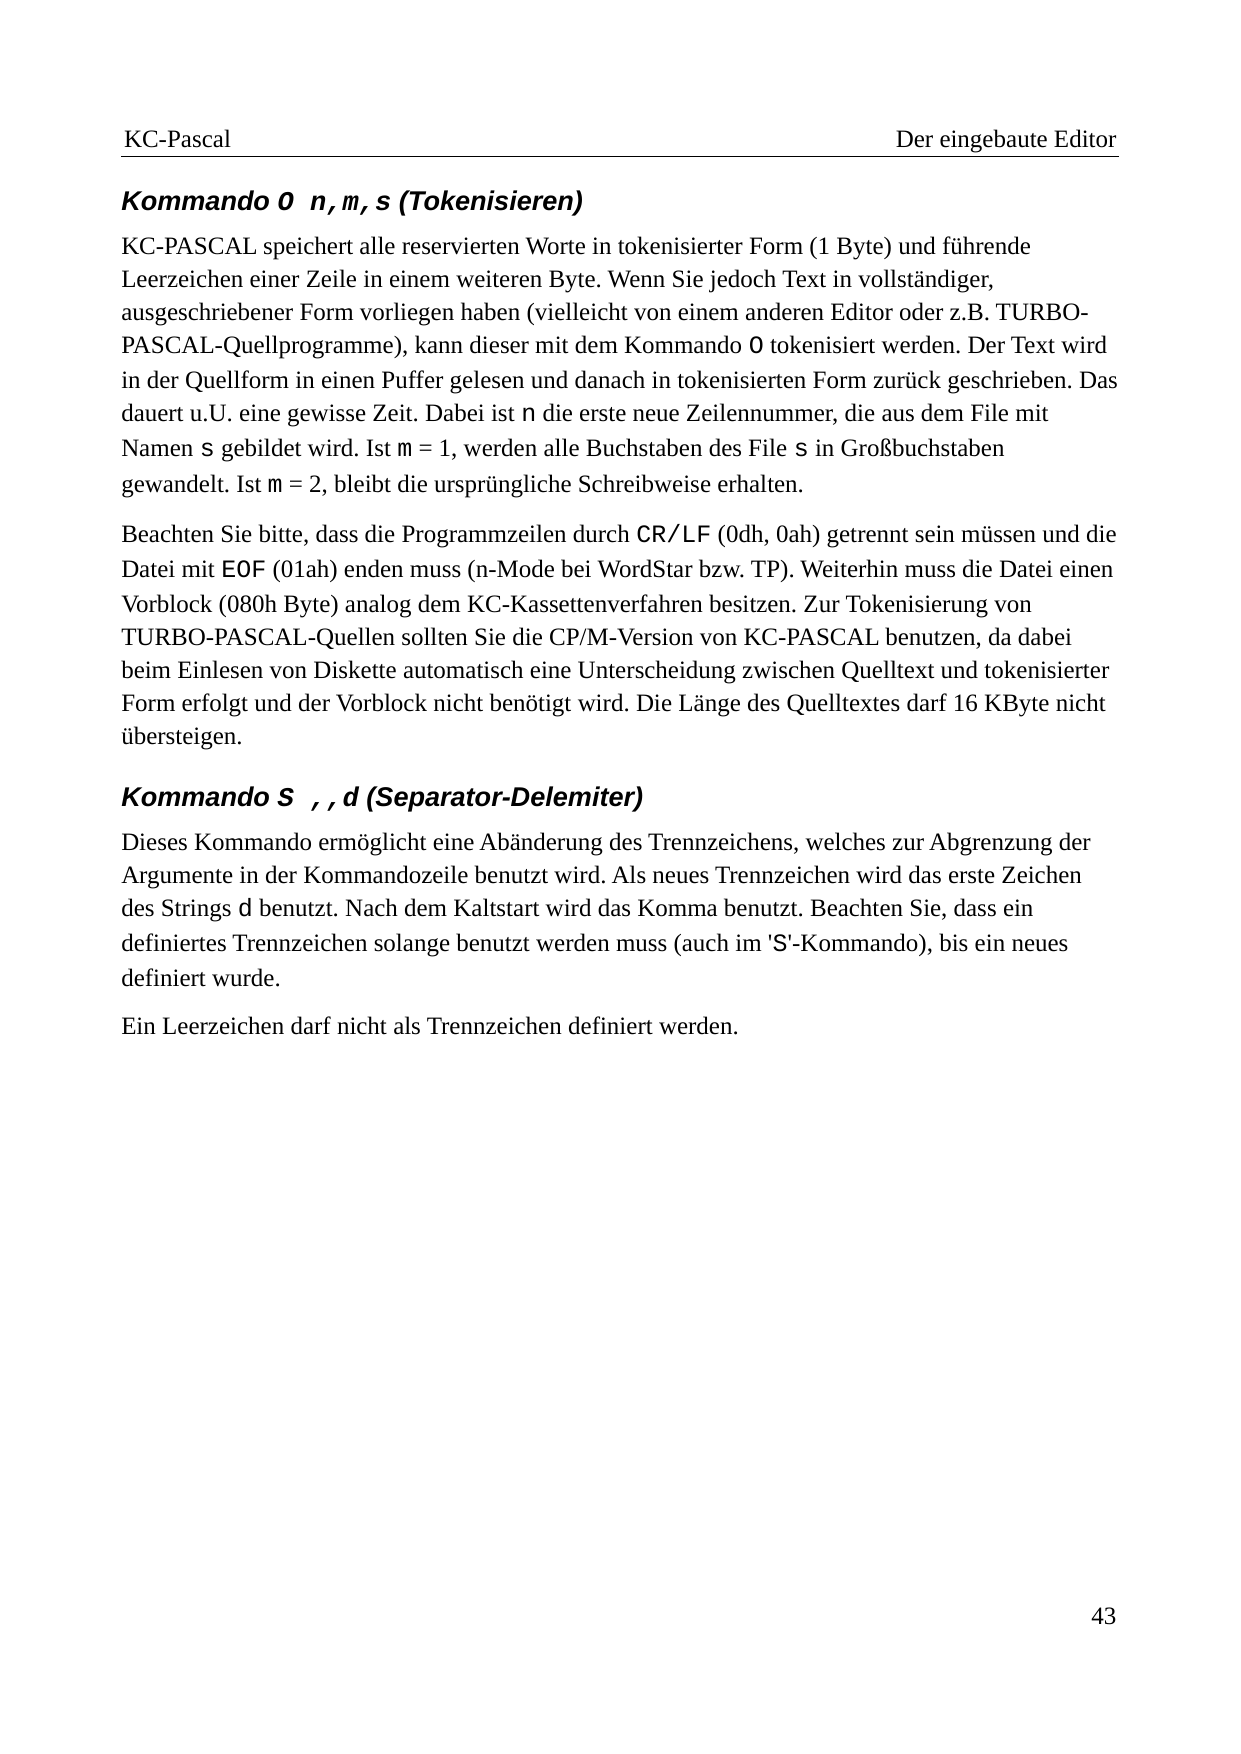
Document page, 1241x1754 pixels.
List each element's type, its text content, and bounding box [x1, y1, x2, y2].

text Dieses Kommando ermöglicht eine Abänderung des Trennzeichens, welches zur Abgrenzung der Argumente in der Kommandozeile benutzt wird. Als neues Trennzeichen wird das erste Zeichen des Strings d benutzt. Nach dem Kaltstart wird das Komma benutzt. Beachten Sie, dass ein definiertes Trennzeichen solange benutzt werden muss (auch im 'S'-Kommando), bis ein neues definiert wurde. [121, 827, 1119, 992]
text KC-PASCAL speichert alle reservierten Worte in tokenisierter Form (1 Byte) und führende Leerzeichen einer Zeile in einem weiteren Byte. Wenn Sie jedoch Text in vollständiger, ausgeschriebener Form vorliegen haben (vielleicht von einem anderen Editor oder z.B. TURBO-PASCAL-Quellprogramme), kann dieser mit dem Kommando O tokenisiert werden. Der Text wird in der Quellform in einen Puffer gelesen und danach in tokenisierten Form zurück geschrieben. Das dauert u.U. eine gewisse Zeit. Dabei ist n die erste neue Zeilennummer, die aus dem File mit Namen s gebildet wird. Ist m = 1, werden alle Buchstaben des File s in Großbuchstaben gewandelt. Ist m = 2, bleibt die ursprüngliche Schreibweise erhalten. [121, 231, 1119, 499]
subtitle Kommando O n,m,s (Tokenisieren) [121, 185, 1119, 219]
text Beachten Sie bitte, dass die Programmzeilen durch CR/LF (0dh, 0ah) getrennt sein müssen und die Datei mit EOF (01ah) enden muss (n-Mode bei WordStar bzw. TP). Weiterhin muss die Datei einen Vorblock (080h Byte) analog dem KC-Kassettenverfahren besitzen. Zur Tokenisierung von TURBO-PASCAL-Quellen sollten Sie die CP/M-Version von KC-PASCAL benutzen, da dabei beim Einlesen von Diskette automatisch eine Unterscheidung zwischen Quelltext und tokenisierter Form erfolgt und der Vorblock nicht benötigt wird. Die Länge des Quelltextes darf 16 KByte nicht übersteigen. [121, 519, 1119, 750]
text Ein Leerzeichen darf nicht als Trennzeichen definiert werden. [121, 1011, 1119, 1040]
subtitle Kommando S ,,d (Separator-Delemiter) [121, 781, 1119, 814]
